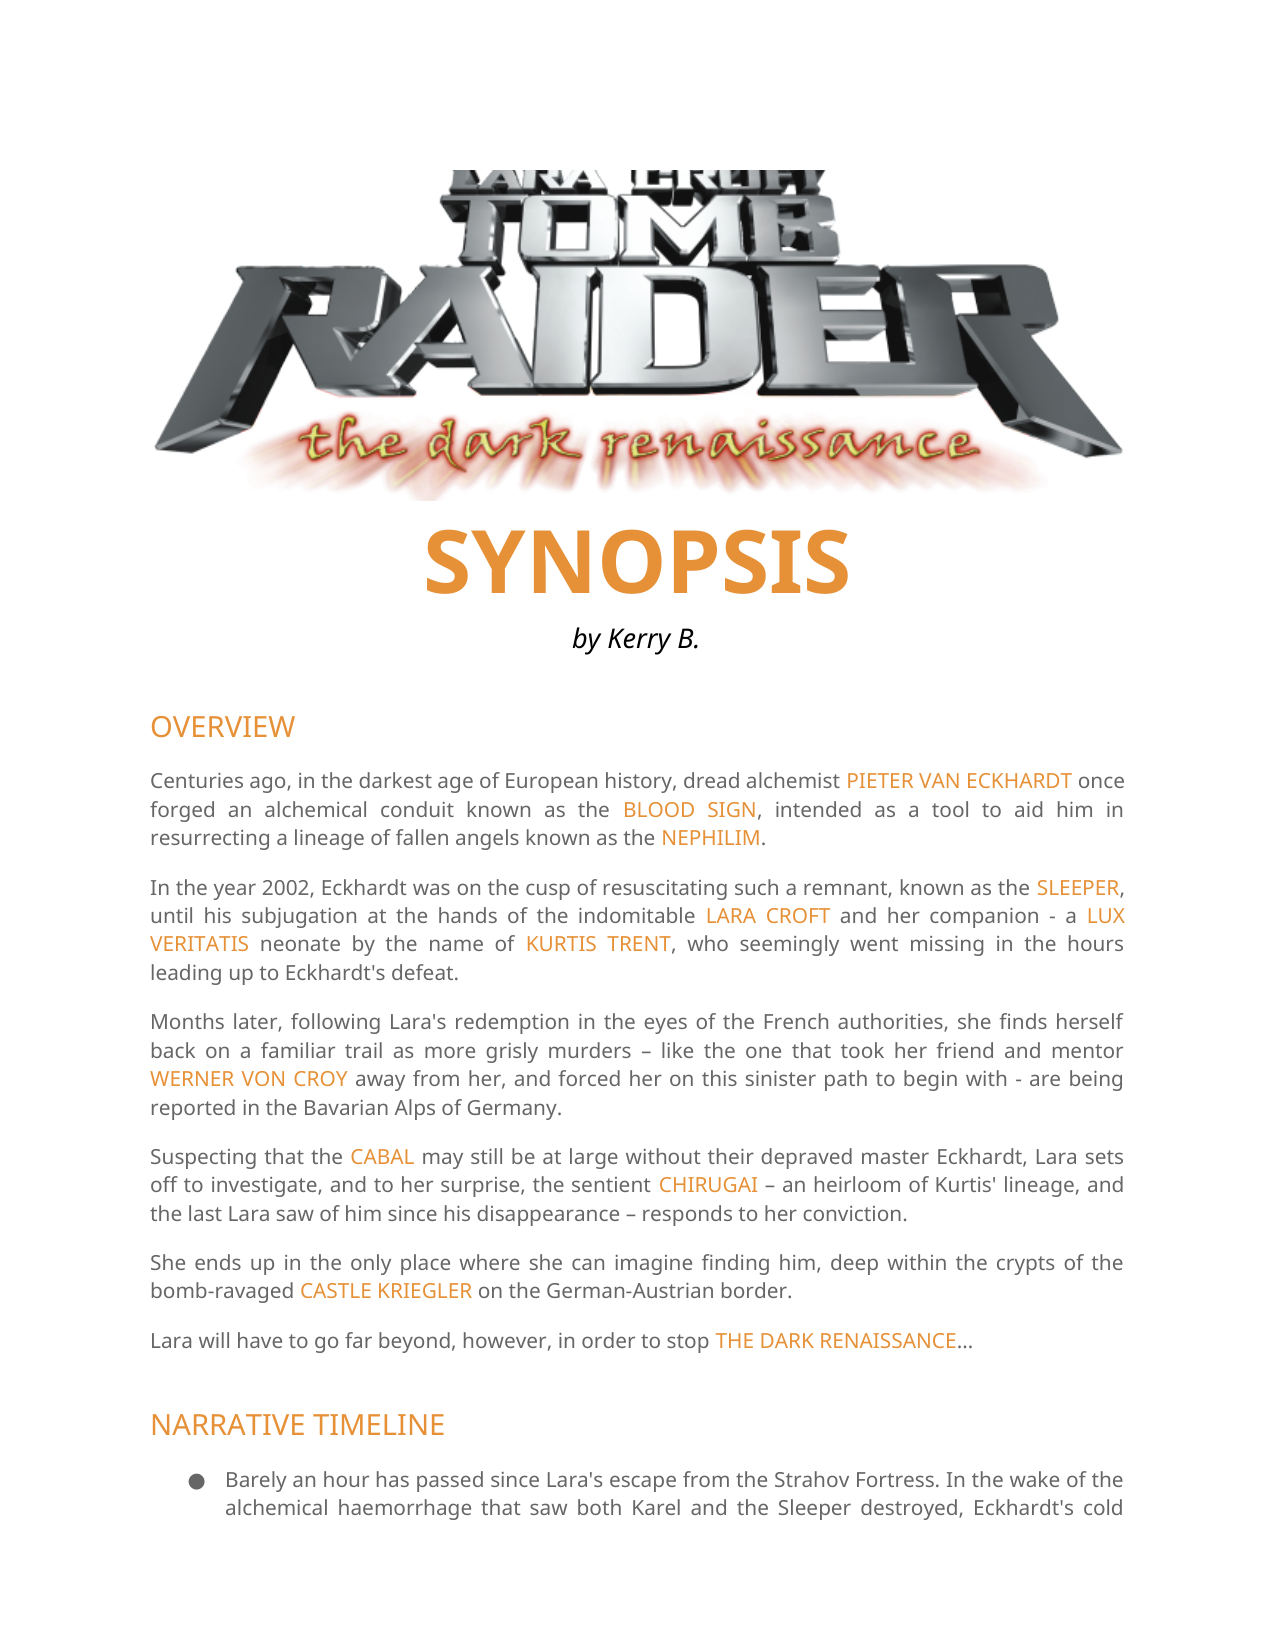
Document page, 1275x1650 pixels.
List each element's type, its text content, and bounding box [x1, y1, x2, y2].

text She ends up in the only place where she can imagine finding him, deep within the crypts of the bomb-ravaged CASTLE KRIEGLER on the German-Austrian border. [150, 1248, 1125, 1305]
subtitle OVERVIEW [150, 706, 1125, 746]
text Suspecting that the CABAL may still be at large without their depraved master Eckhardt, Lara sets off to investigate, and to her surprise, the sentient CHIRUGAI – an heirloom of Kurtis' lineage, and the last Lara saw of him since his disappearance – responds to her conviction. [150, 1142, 1125, 1227]
subtitle by Kerry B. [150, 619, 1125, 656]
picture [150, 170, 1125, 501]
text Lara will have to go far beyond, however, in order to stop THE DARK RENAISSANCE… [150, 1326, 1125, 1354]
subtitle NARRATIVE TIMELINE [150, 1404, 1125, 1444]
text Centuries ago, in the darkest age of European history, dread alchemist PIETER VAN ECKHARDT once forged an alchemical conduit known as the BLOOD SIGN, intended as a tool to aid him in resurrecting a lineage of fallen angels known as the NEPHILIM. [150, 767, 1125, 852]
title [150, 150, 1125, 170]
list Barely an hour has passed since Lara's escape from the Strahov Fortress. In the wake of the alchemical haemorrhage that saw both Karel and the Sleeper destroyed, Eckhardt's cold [187, 1465, 1125, 1522]
text Months later, following Lara's redemption in the eyes of the French authorities, she finds herself back on a familiar trail as more grisly murders – like the one that took her friend and mentor WERNER VON CROY away from her, and forced her on this sinister path to begin with - are being reported in the Bavarian Alps of Germany. [150, 1007, 1125, 1121]
text In the year 2002, Eckhardt was on the cusp of resuscitating such a remnant, known as the SLEEPER, until his subjugation at the hands of the indomitable LARA CROFT and her companion - a LUX VERITATIS neonate by the name of KURTIS TRENT, who seemingly went missing in the hours leading up to Eckhardt's defeat. [150, 873, 1125, 986]
title SYNOPSIS [150, 501, 1125, 619]
